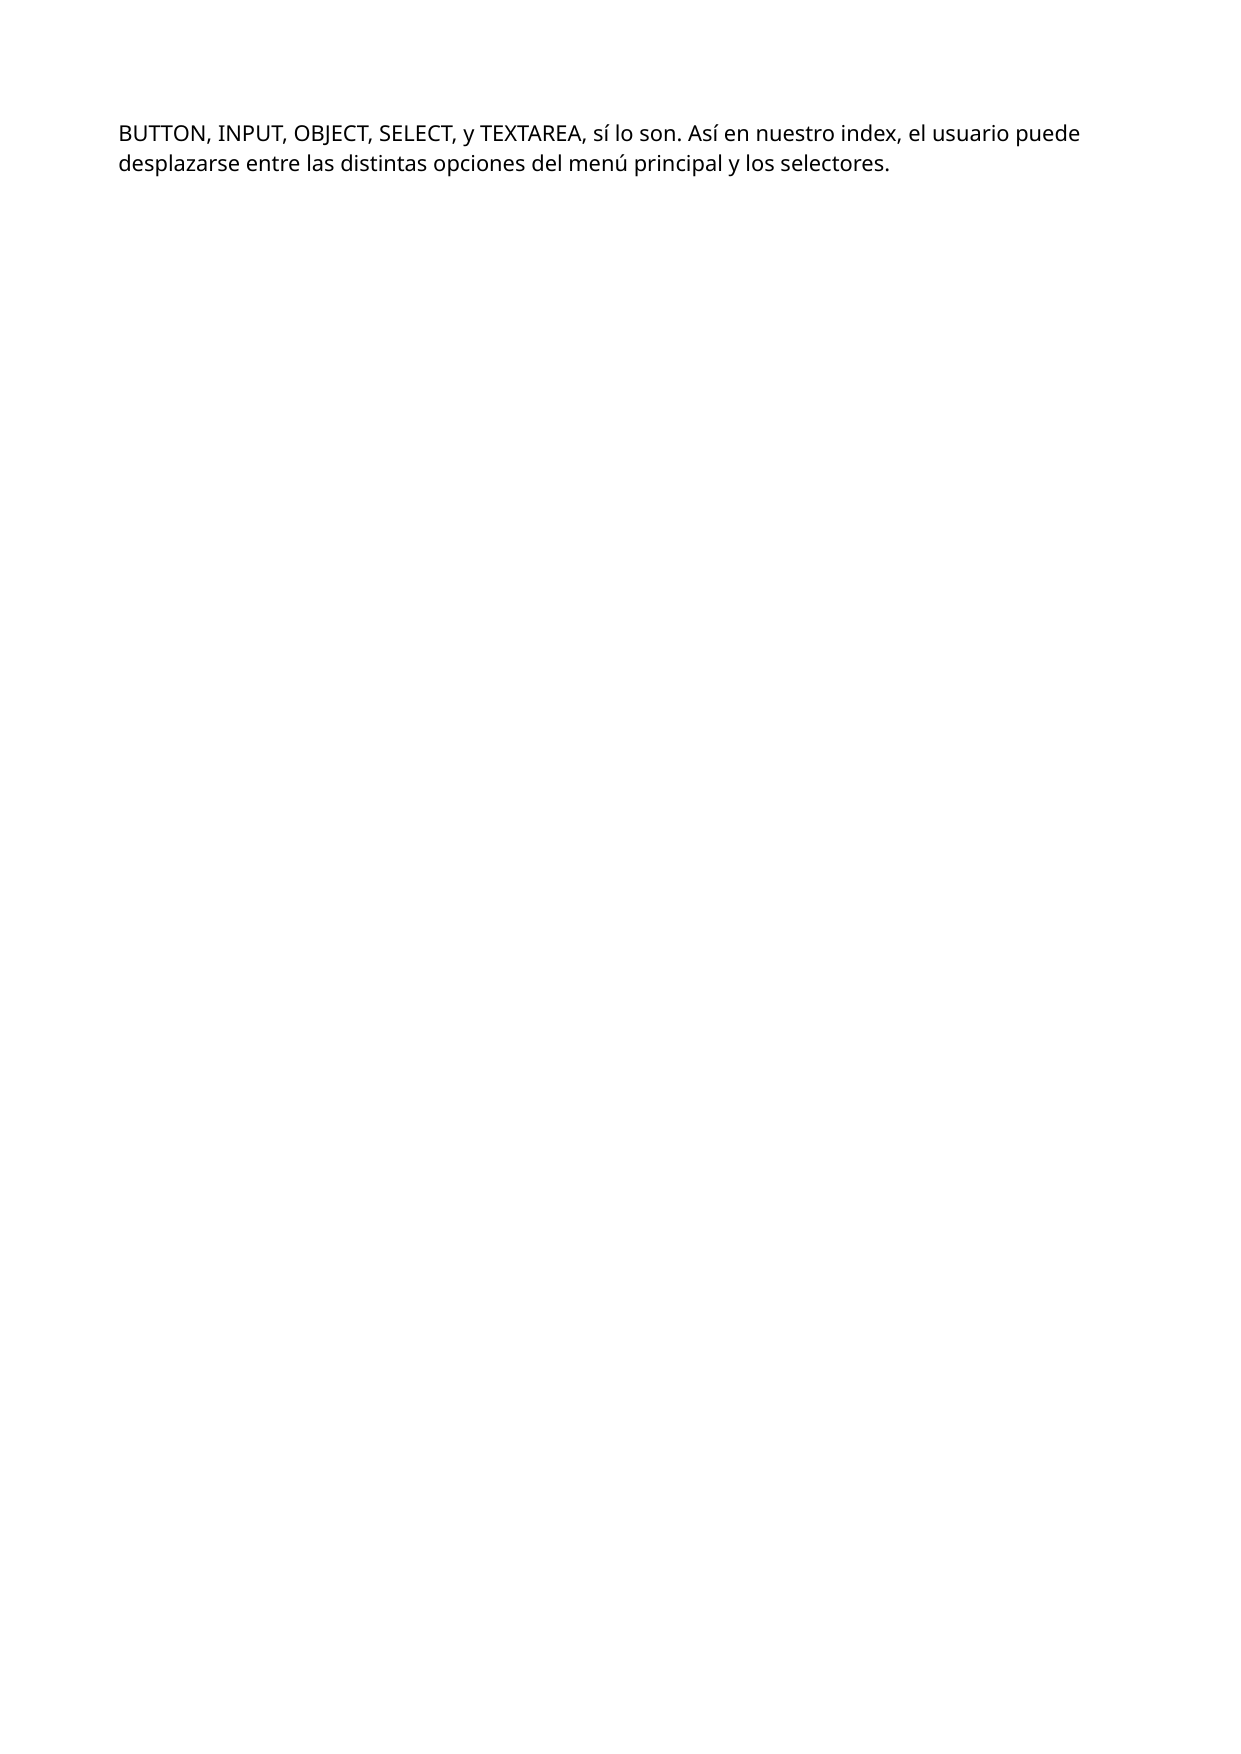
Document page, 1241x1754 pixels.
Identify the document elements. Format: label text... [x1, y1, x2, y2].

text BUTTON, INPUT, OBJECT, SELECT, y TEXTAREA, sí lo son. Así en nuestro index, el usuario puede desplazarse entre las distintas opciones del menú principal y los selectores. [118, 118, 1122, 178]
